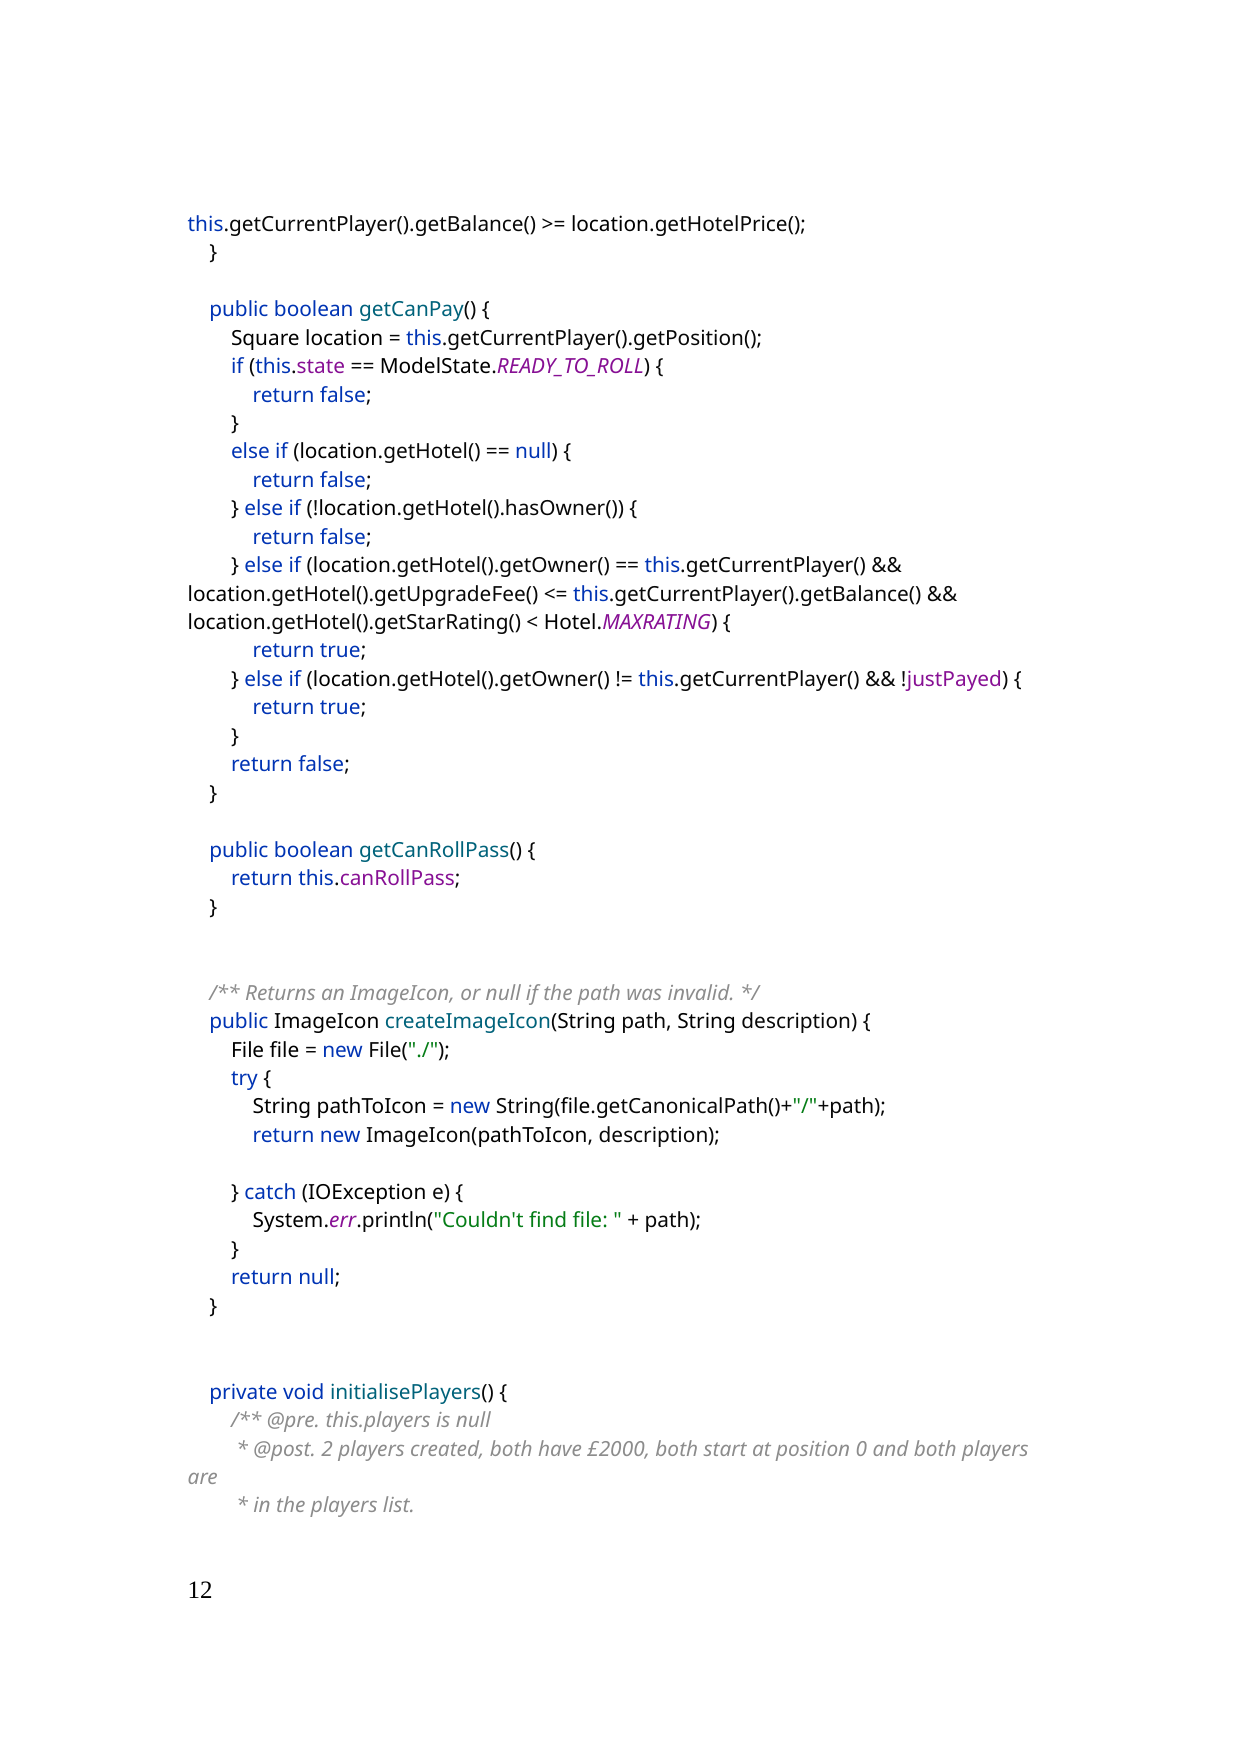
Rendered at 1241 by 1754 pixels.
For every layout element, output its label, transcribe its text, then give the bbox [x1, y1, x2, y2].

text this.getCurrentPlayer().getBalance() >= location.getHotelPrice(); } public boolean getCanPay() { Square location = this.getCurrentPlayer().getPosition(); if (this.state == ModelState.READY_TO_ROLL) { return false; } else if (location.getHotel() == null) { return false; } else if (!location.getHotel().hasOwner()) { return false; } else if (location.getHotel().getOwner() == this.getCurrentPlayer() && location.getHotel().getUpgradeFee() <= this.getCurrentPlayer().getBalance() && location.getHotel().getStarRating() < Hotel.MAXRATING) { return true; } else if (location.getHotel().getOwner() != this.getCurrentPlayer() && !justPayed) { return true; } return false; } public boolean getCanRollPass() { return this.canRollPass; } /** Returns an ImageIcon, or null if the path was invalid. */ public ImageIcon createImageIcon(String path, String description) { File file = new File("./"); try { String pathToIcon = new String(file.getCanonicalPath()+"/"+path); return new ImageIcon(pathToIcon, description); } catch (IOException e) { System.err.println("Couldn't find file: " + path); } return null; } private void initialisePlayers() { /** @pre. this.players is null * @post. 2 players created, both have £2000, both start at position 0 and both players are * in the players list. [187, 209, 1053, 1519]
